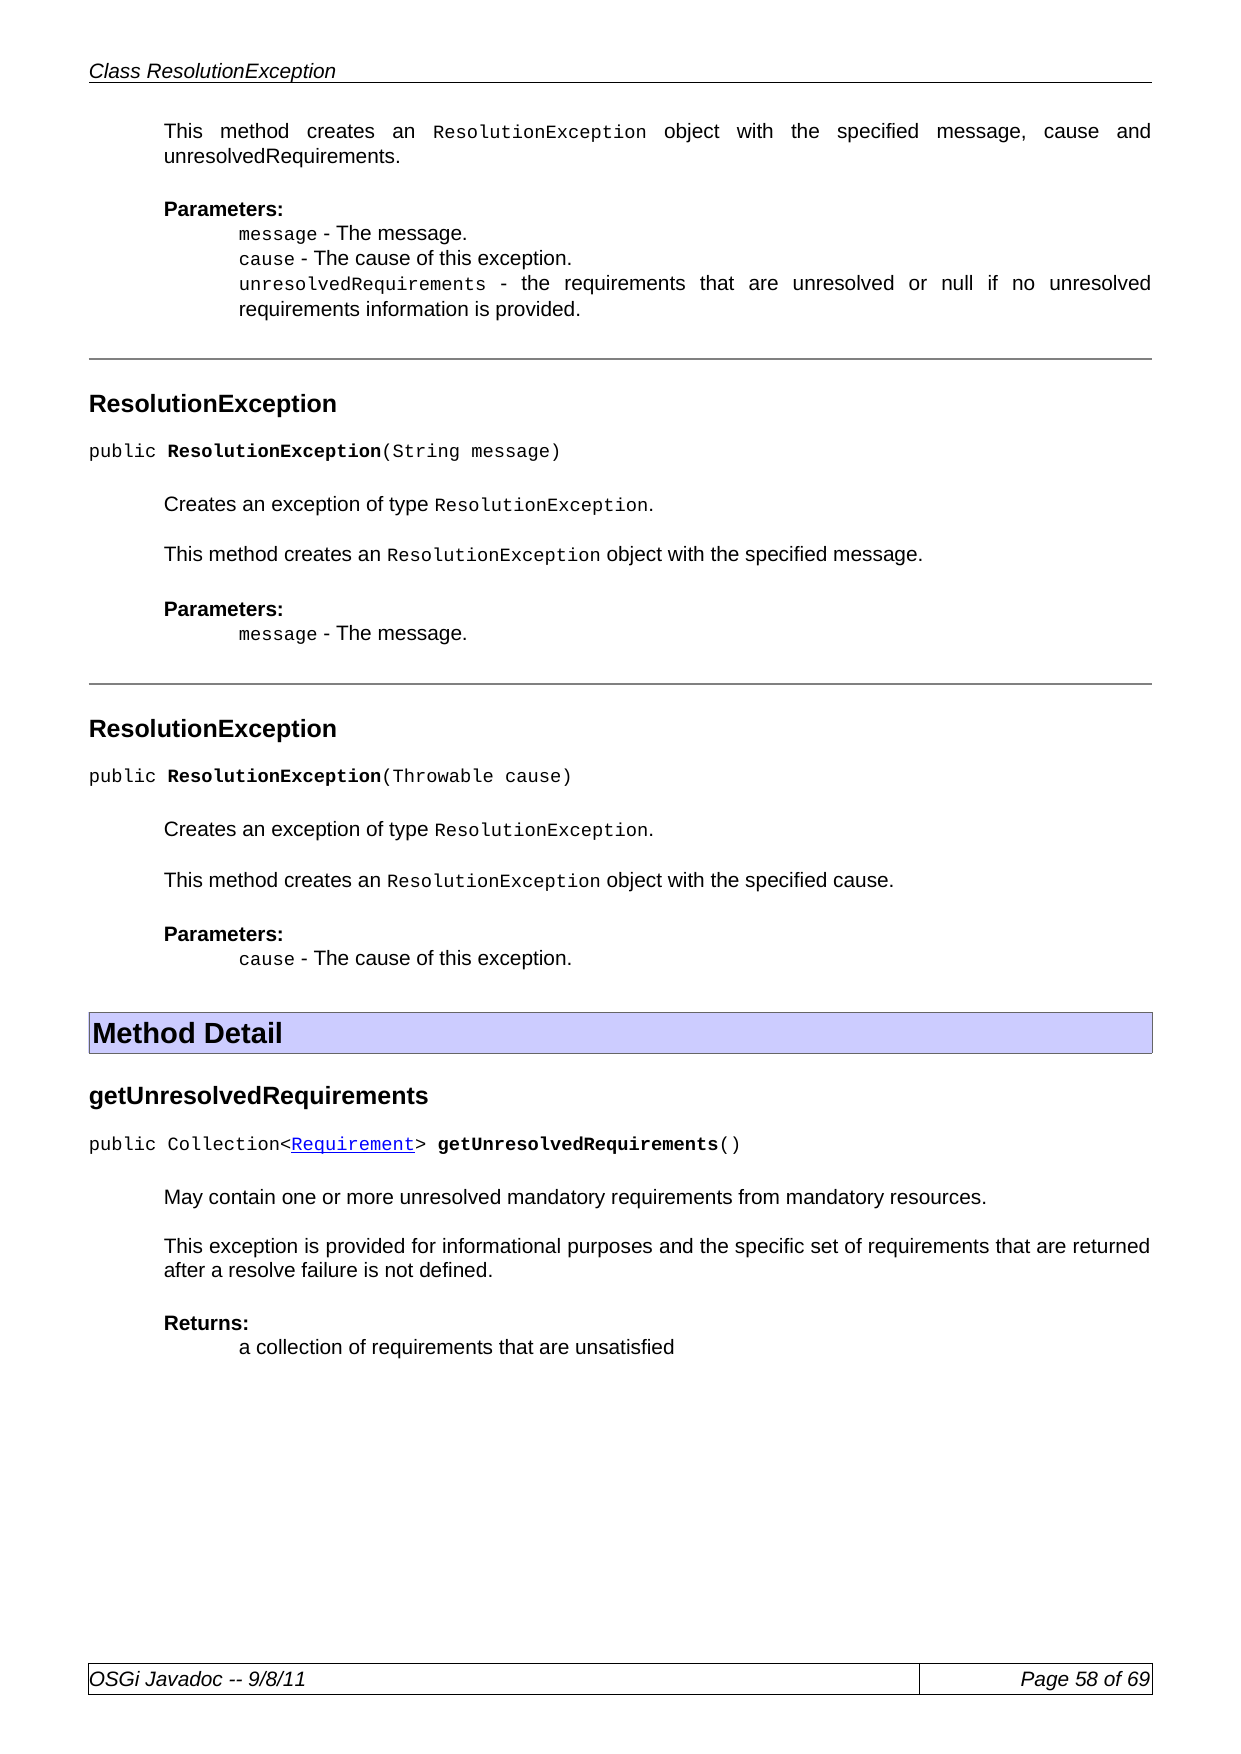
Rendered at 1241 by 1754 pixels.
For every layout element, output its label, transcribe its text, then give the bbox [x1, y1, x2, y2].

text cause - The cause of this exception. [238, 946, 1152, 971]
text May contain one or more unresolved mandatory requirements from mandatory resources. [163, 1185, 1152, 1209]
subtitle getUnresolvedRequirements [88, 1081, 1152, 1110]
subtitle ResolutionException [88, 388, 1152, 417]
text This method creates an ResolutionException object with the specified message. [163, 542, 1152, 567]
text Parameters: [163, 922, 1152, 946]
text a collection of requirements that are unsatisfied [238, 1335, 1152, 1359]
text This method creates an ResolutionException object with the specified message, cause and unresolvedRequirements. [163, 118, 1152, 168]
text Parameters: [163, 197, 1152, 221]
subtitle Method Detail [90, 1013, 1152, 1053]
text message - The message. [238, 221, 1152, 246]
text Returns: [163, 1311, 1152, 1335]
text This method creates an ResolutionException object with the specified cause. [163, 867, 1152, 893]
subtitle ResolutionException [88, 714, 1152, 743]
text Creates an exception of type ResolutionException. [163, 492, 1152, 517]
text cause - The cause of this exception. [238, 246, 1152, 271]
text Creates an exception of type ResolutionException. [163, 817, 1152, 842]
text public ResolutionException(String message) [88, 441, 1152, 463]
text Parameters: [163, 596, 1152, 620]
text message - The message. [238, 620, 1152, 646]
text public Collection<Requirement> getUnresolvedRequirements() [88, 1134, 1152, 1156]
text unresolvedRequirements - the requirements that are unresolved or null if no unresolved requirements information is provided. [238, 271, 1152, 320]
text public ResolutionException(Throwable cause) [88, 767, 1152, 788]
text This exception is provided for informational purposes and the specific set of requirements that are returned after a resolve failure is not defined. [163, 1234, 1152, 1282]
